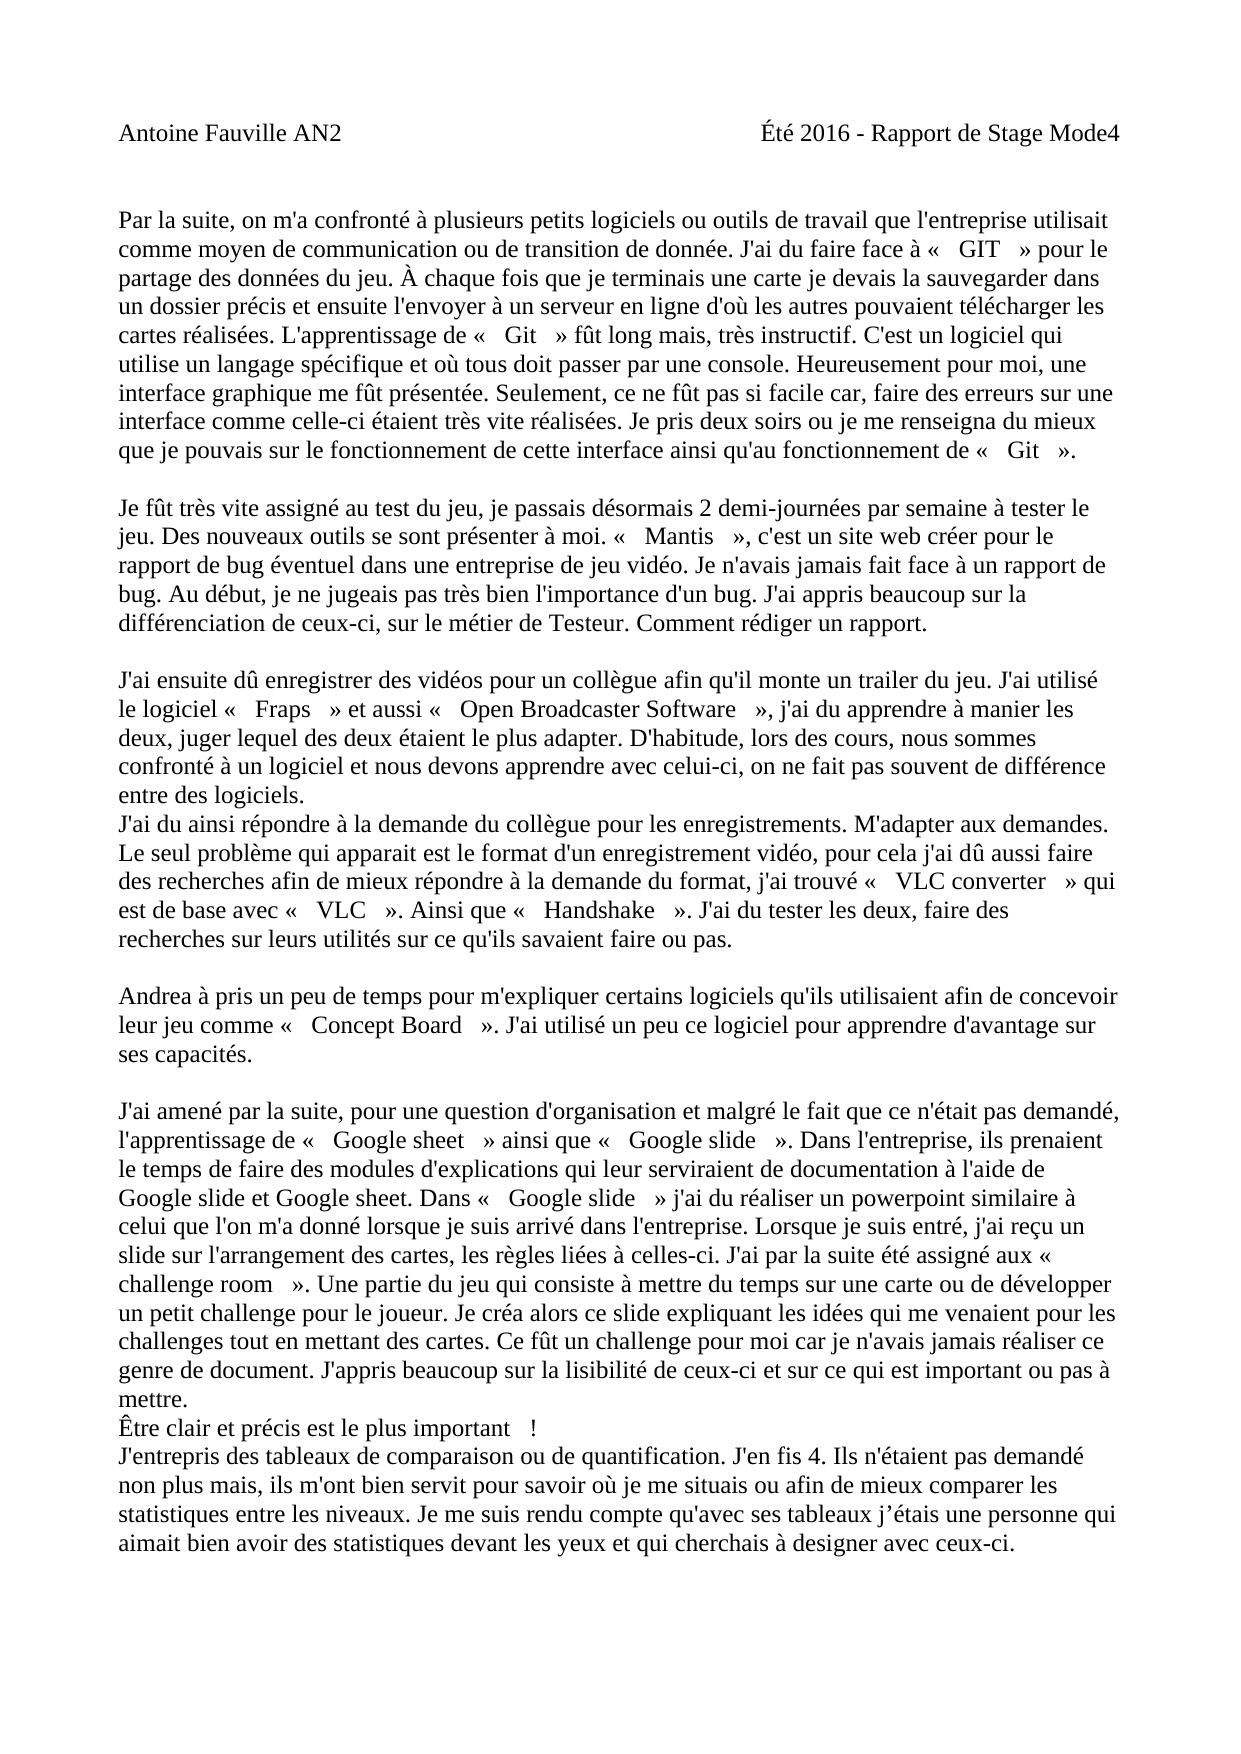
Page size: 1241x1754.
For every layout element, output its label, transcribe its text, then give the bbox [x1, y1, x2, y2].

text Je fût très vite assigné au test du jeu, je passais désormais 2 demi-journées par semaine à tester le jeu. Des nouveaux outils se sont présenter à moi. « Mantis », c'est un site web créer pour le rapport de bug éventuel dans une entreprise de jeu vidéo. Je n'avais jamais fait face à un rapport de bug. Au début, je ne jugeais pas très bien l'importance d'un bug. J'ai appris beaucoup sur la différenciation de ceux-ci, sur le métier de Testeur. Comment rédiger un rapport. [118, 493, 1122, 636]
text J'ai ensuite dû enregistrer des vidéos pour un collègue afin qu'il monte un trailer du jeu. J'ai utilisé le logiciel « Fraps » et aussi « Open Broadcaster Software », j'ai du apprendre à manier les deux, juger lequel des deux étaient le plus adapter. D'habitude, lors des cours, nous sommes confronté à un logiciel et nous devons apprendre avec celui-ci, on ne fait pas souvent de différence entre des logiciels. [118, 665, 1122, 809]
text J'ai du ainsi répondre à la demande du collègue pour les enregistrements. M'adapter aux demandes. [118, 809, 1122, 838]
text J'entrepris des tableaux de comparaison ou de quantification. J'en fis 4. Ils n'étaient pas demandé non plus mais, ils m'ont bien servit pour savoir où je me situais ou afin de mieux comparer les statistiques entre les niveaux. Je me suis rendu compte qu'avec ses tableaux j’étais une personne qui aimait bien avoir des statistiques devant les yeux et qui cherchais à designer avec ceux-ci. [118, 1441, 1122, 1556]
text Être clair et précis est le plus important ! [118, 1413, 1122, 1441]
text Le seul problème qui apparait est le format d'un enregistrement vidéo, pour cela j'ai dû aussi faire des recherches afin de mieux répondre à la demande du format, j'ai trouvé « VLC converter » qui est de base avec « VLC ». Ainsi que « Handshake ». J'ai du tester les deux, faire des recherches sur leurs utilités sur ce qu'ils savaient faire ou pas. [118, 838, 1122, 953]
text Andrea à pris un peu de temps pour m'expliquer certains logiciels qu'ils utilisaient afin de concevoir leur jeu comme « Concept Board ». J'ai utilisé un peu ce logiciel pour apprendre d'avantage sur ses capacités. [118, 981, 1122, 1068]
text J'ai amené par la suite, pour une question d'organisation et malgré le fait que ce n'était pas demandé, l'apprentissage de « Google sheet » ainsi que « Google slide ». Dans l'entreprise, ils prenaient le temps de faire des modules d'explications qui leur serviraient de documentation à l'aide de Google slide et Google sheet. Dans « Google slide » j'ai du réaliser un powerpoint similaire à celui que l'on m'a donné lorsque je suis arrivé dans l'entreprise. Lorsque je suis entré, j'ai reçu un slide sur l'arrangement des cartes, les règles liées à celles-ci. J'ai par la suite été assigné aux « challenge room ». Une partie du jeu qui consiste à mettre du temps sur une carte ou de développer un petit challenge pour le joueur. Je créa alors ce slide expliquant les idées qui me venaient pour les challenges tout en mettant des cartes. Ce fût un challenge pour moi car je n'avais jamais réaliser ce genre de document. J'appris beaucoup sur la lisibilité de ceux-ci et sur ce qui est important ou pas à mettre. [118, 1096, 1122, 1413]
text Par la suite, on m'a confronté à plusieurs petits logiciels ou outils de travail que l'entreprise utilisait comme moyen de communication ou de transition de donnée. J'ai du faire face à « GIT » pour le partage des données du jeu. À chaque fois que je terminais une carte je devais la sauvegarder dans un dossier précis et ensuite l'envoyer à un serveur en ligne d'où les autres pouvaient télécharger les cartes réalisées. L'apprentissage de « Git » fût long mais, très instructif. C'est un logiciel qui utilise un langage spécifique et où tous doit passer par une console. Heureusement pour moi, une interface graphique me fût présentée. Seulement, ce ne fût pas si facile car, faire des erreurs sur une interface comme celle-ci étaient très vite réalisées. Je pris deux soirs ou je me renseigna du mieux que je pouvais sur le fonctionnement de cette interface ainsi qu'au fonctionnement de « Git ». [118, 205, 1122, 464]
